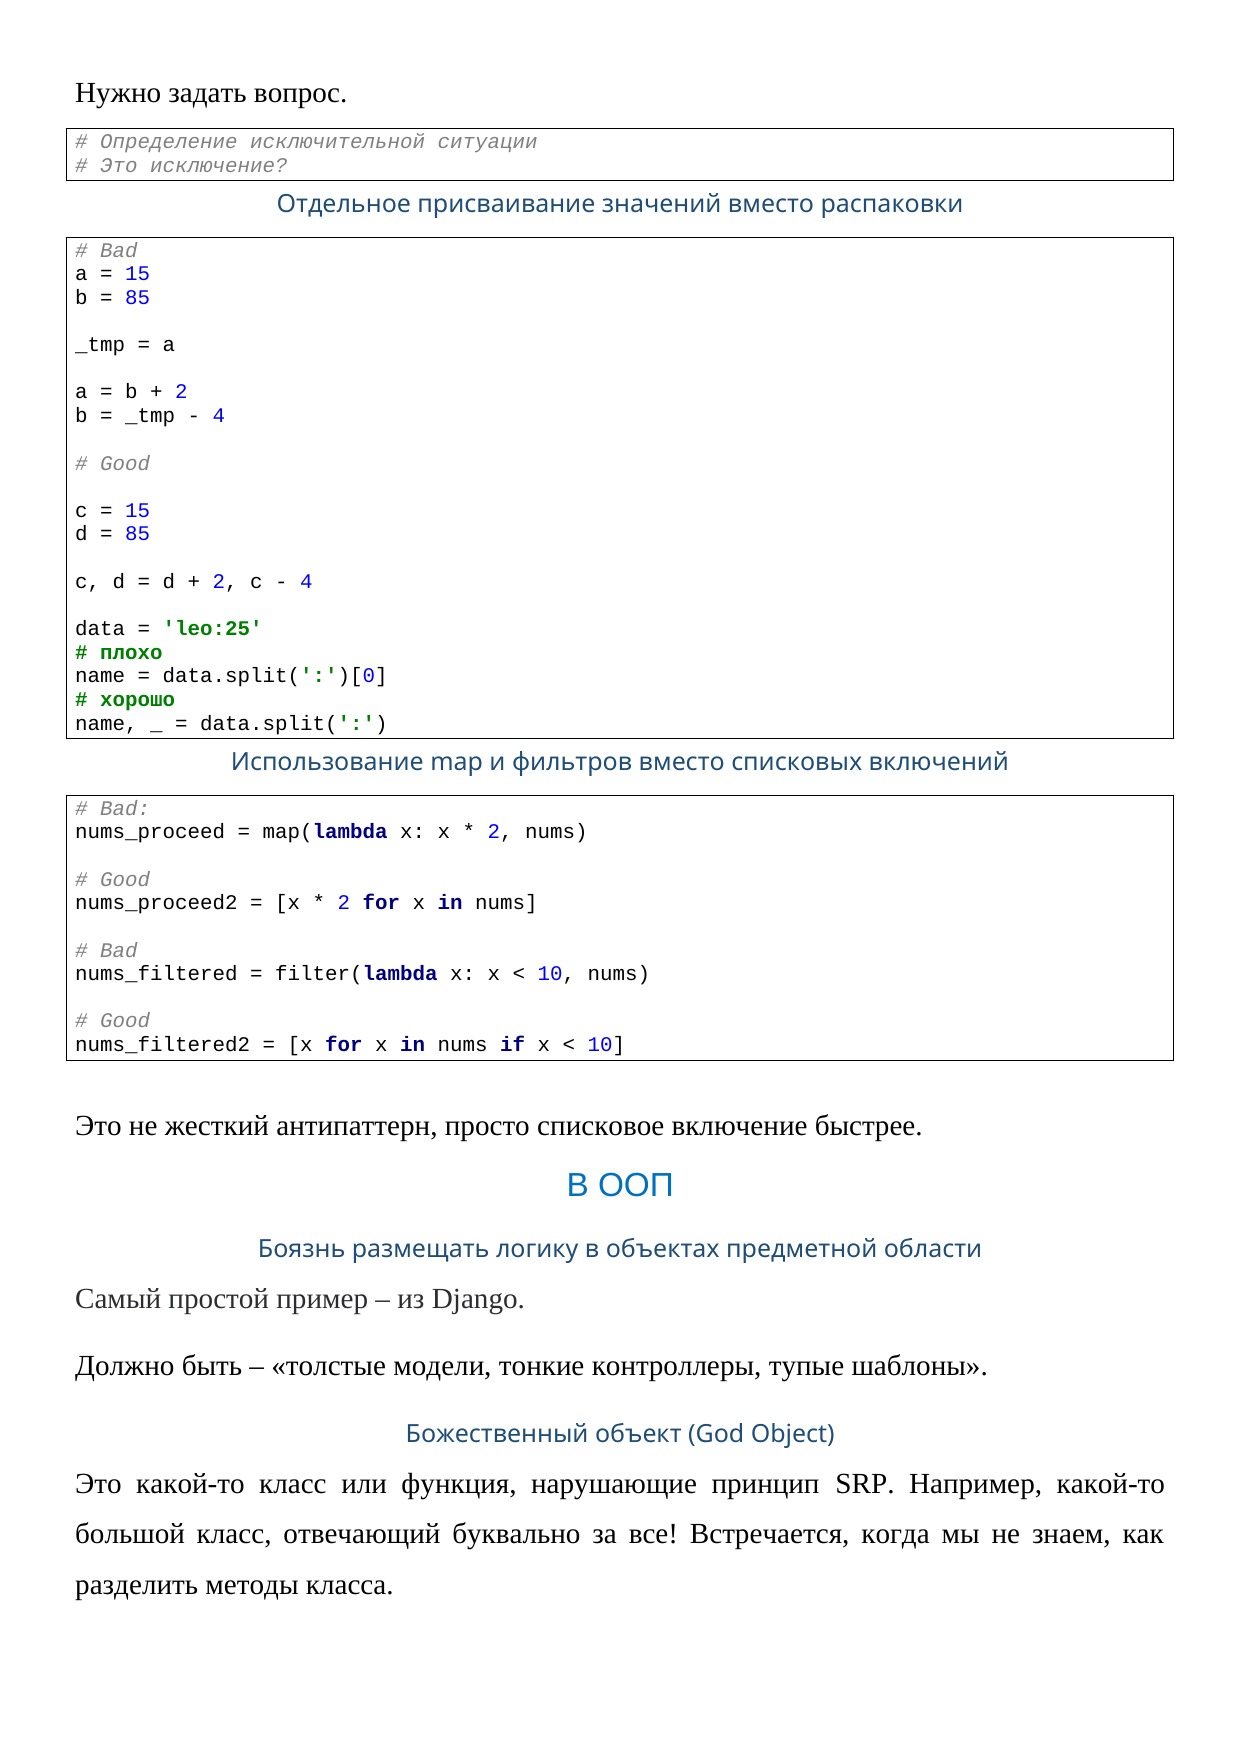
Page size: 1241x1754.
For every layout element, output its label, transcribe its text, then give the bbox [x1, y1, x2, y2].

text Нужно задать вопрос. [75, 75, 1165, 108]
text # Bad a = 15 b = 85 _tmp = a a = b + 2 b = _tmp - 4 # Good c = 15 d = 85 c, d = d + 2, c - 4 data = 'leo:25' [67, 238, 1173, 638]
subtitle Отдельное присваивание значений вместо распаковки [75, 186, 1165, 219]
subtitle Использование map и фильтров вместо списковых включений [75, 743, 1165, 778]
text Это какой-то класс или функция, нарушающие принцип SRP. Например, какой-то большой класс, отвечающий буквально за все! Встречается, когда мы не знаем, как разделить методы класса. [75, 1466, 1165, 1600]
text # Определение исключительной ситуации # Это исключение? [67, 129, 1173, 180]
text # плохо name = data.split(':')[0] # хорошо name, _ = data.split(':') [67, 638, 1173, 738]
subtitle Боязнь размещать логику в объектах предметной области [75, 1230, 1165, 1264]
text Самый простой пример – из Django. [75, 1281, 1165, 1315]
subtitle В ООП [75, 1165, 1165, 1204]
text # Bad nums_filtered = filter(lambda x: x < 10, nums) # Good nums_filtered2 = [x for x in nums if x < 10] [67, 936, 1173, 1060]
subtitle Божественный объект (God Object) [75, 1415, 1165, 1449]
text Должно быть – «толстые модели, тонкие контроллеры, тупые шаблоны». [75, 1348, 1165, 1382]
text Это не жесткий антипаттерн, просто списковое включение быстрее. [75, 1108, 1165, 1142]
text # Bad: nums_proceed = map(lambda x: x * 2, nums) # Good nums_proceed2 = [x * 2 for x in nums] [67, 796, 1173, 916]
